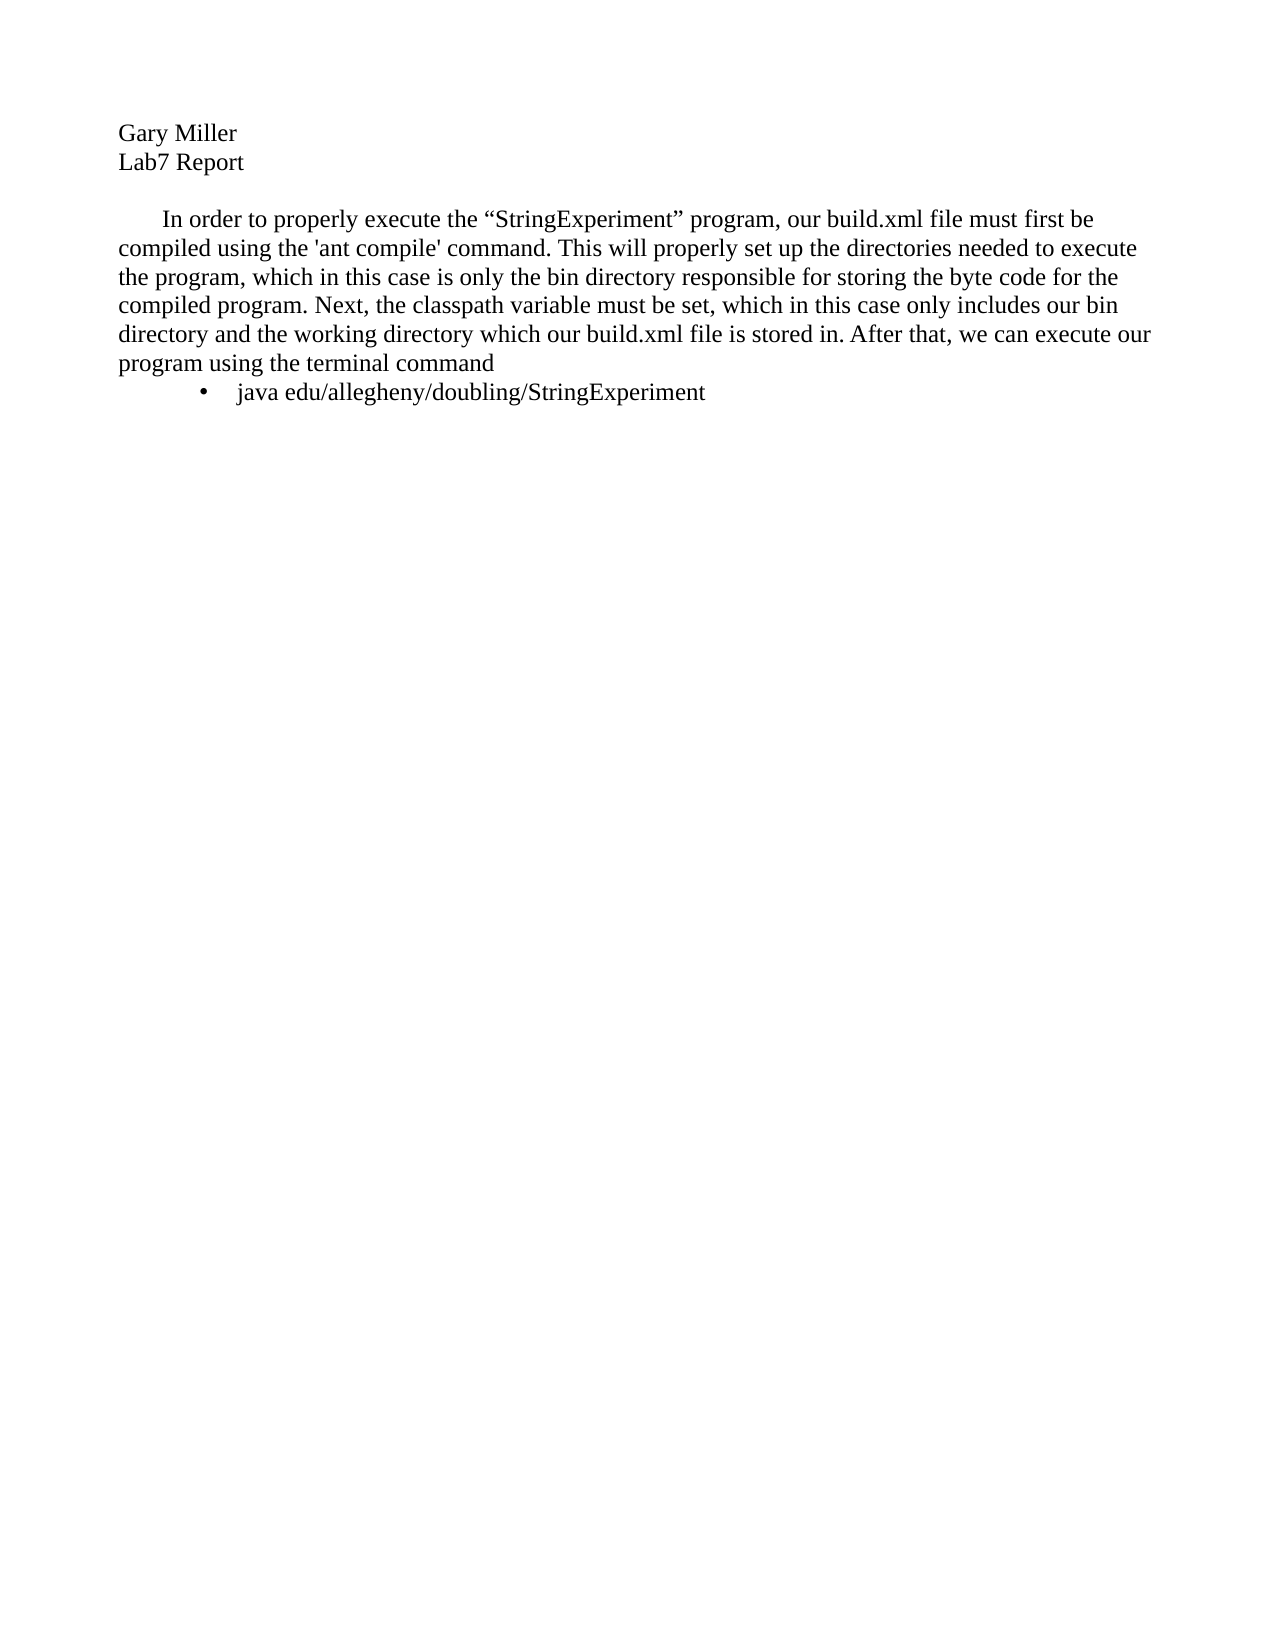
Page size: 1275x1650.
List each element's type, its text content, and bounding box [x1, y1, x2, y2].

text Lab7 Report [118, 147, 1157, 176]
list java edu/allegheny/doubling/StringExperiment [199, 377, 1157, 406]
text Gary Miller [118, 118, 1157, 147]
text In order to properly execute the “StringExperiment” program, our build.xml file must first be compiled using the 'ant compile' command. This will properly set up the directories needed to execute the program, which in this case is only the bin directory responsible for storing the byte code for the compiled program. Next, the classpath variable must be set, which in this case only includes our bin directory and the working directory which our build.xml file is stored in. After that, we can execute our program using the terminal command [118, 204, 1157, 377]
